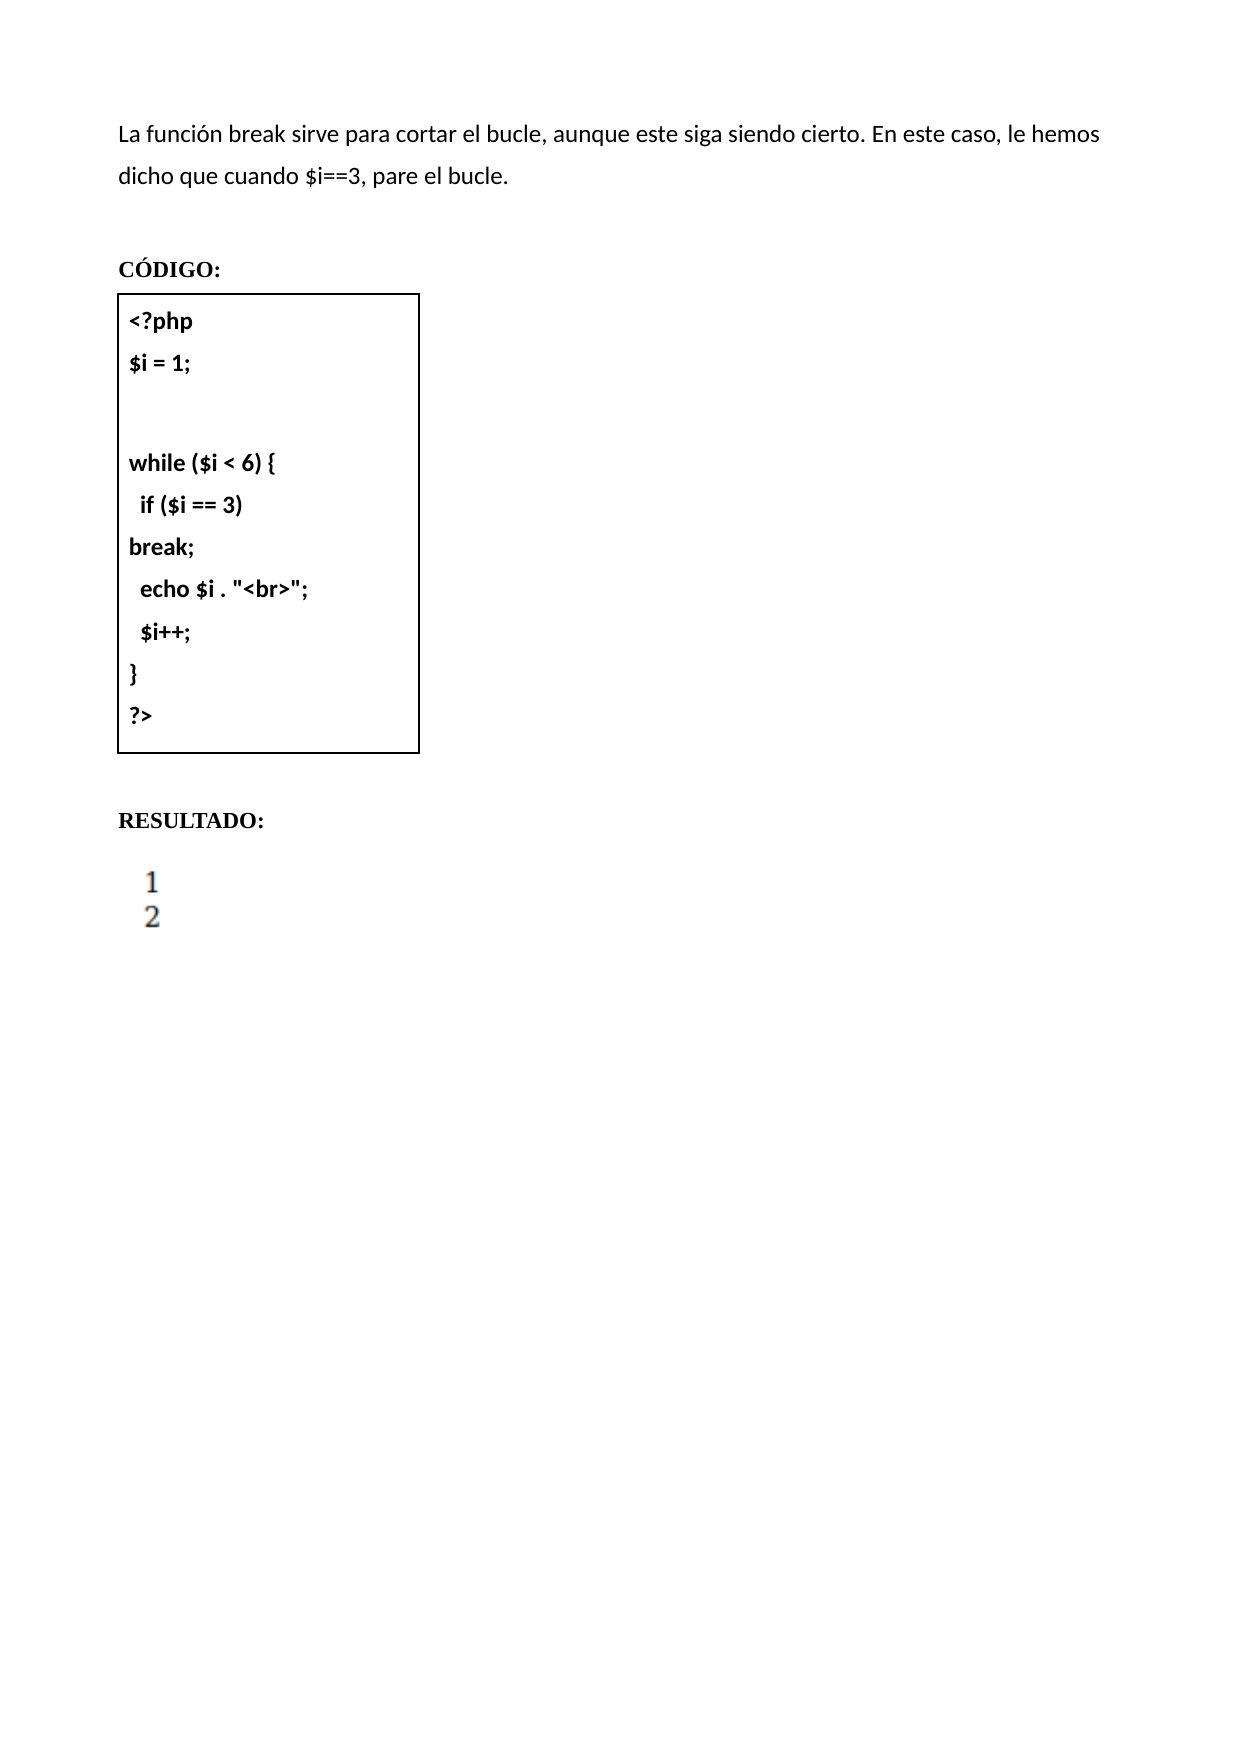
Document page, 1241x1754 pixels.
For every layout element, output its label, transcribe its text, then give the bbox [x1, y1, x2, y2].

picture [118, 843, 365, 1008]
text CÓDIGO: [118, 256, 1122, 282]
table_header <?php $i = 1; while ($i < 6) { if ($i == 3) break; echo $i . "<br>"; $i++; } ?> [119, 295, 418, 752]
text RESULTADO: [118, 807, 1122, 834]
text La función break sirve para cortar el bucle, aunque este siga siendo cierto. En este caso, le hemos dicho que cuando $i==3, pare el bucle. [118, 118, 1122, 191]
